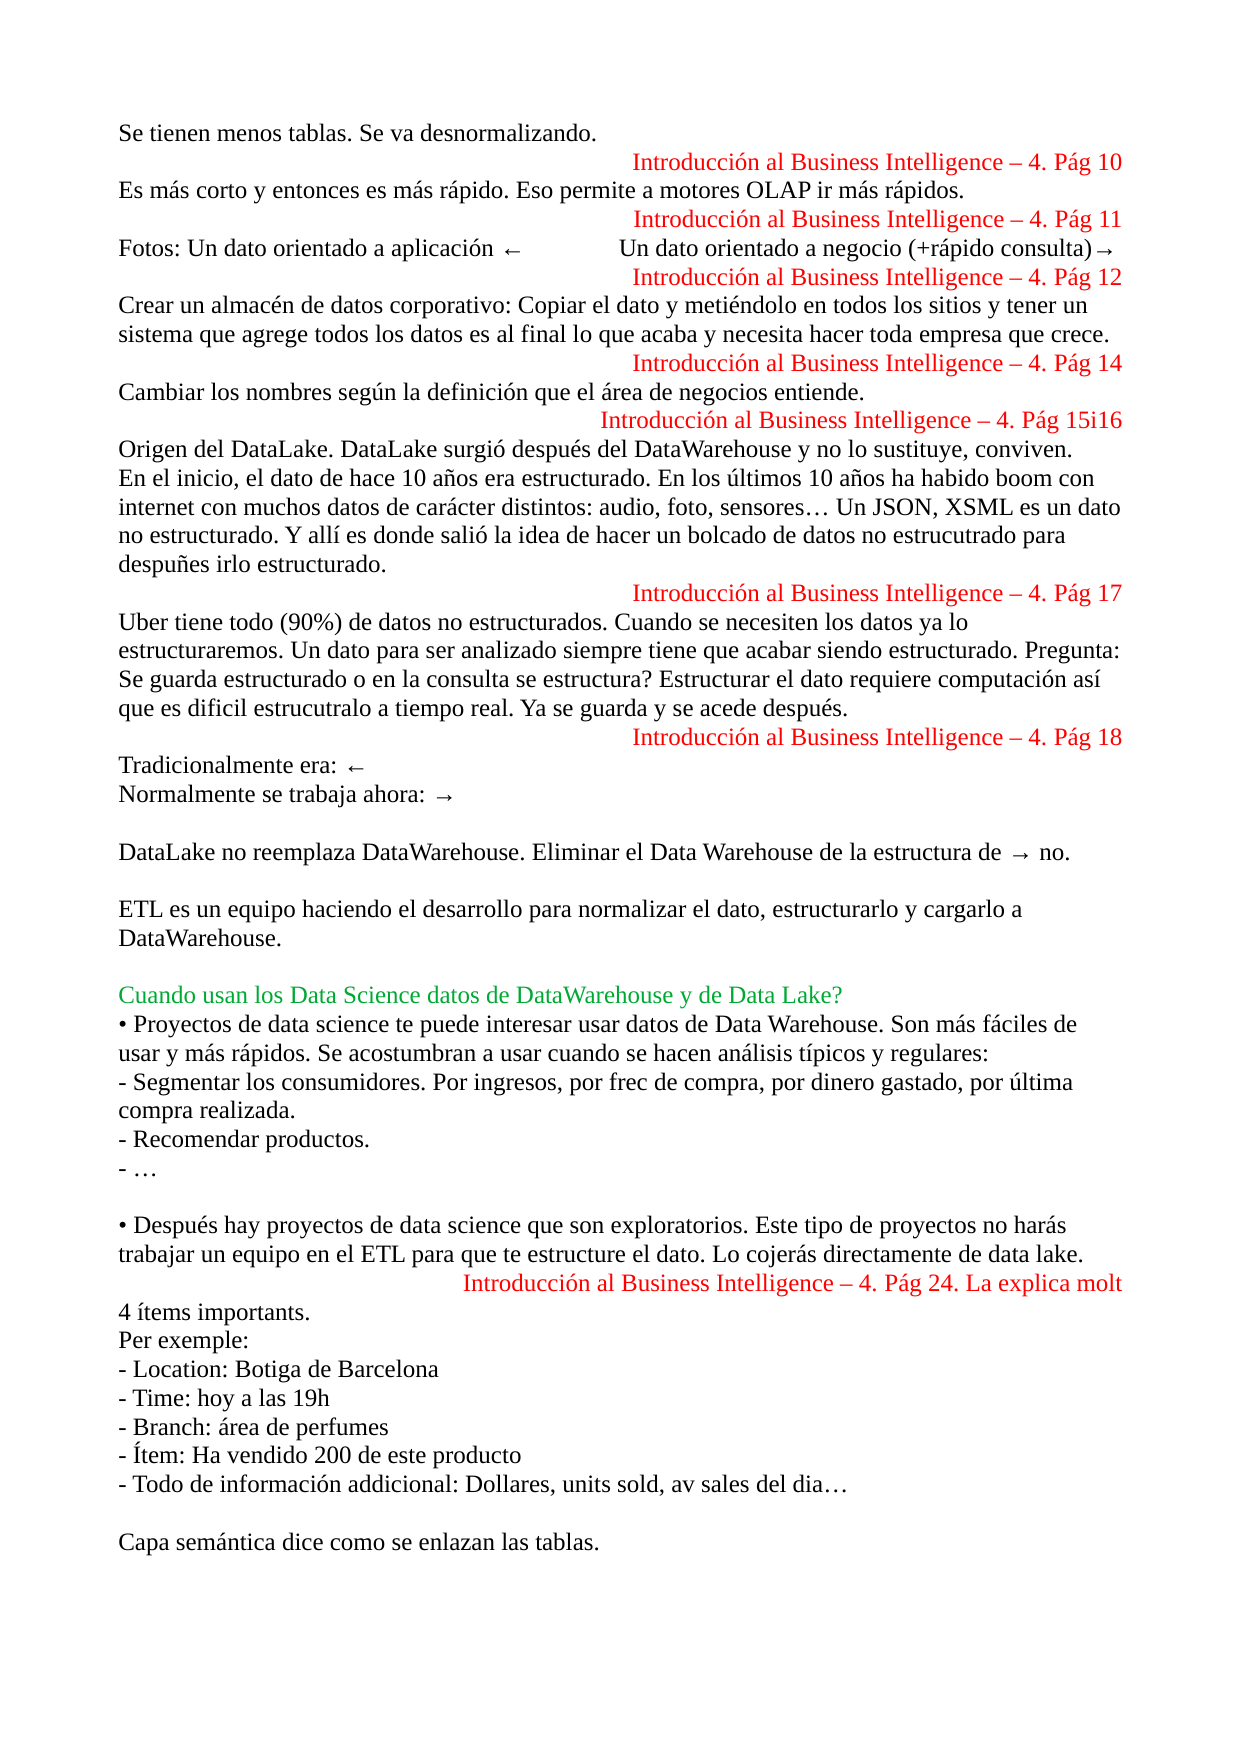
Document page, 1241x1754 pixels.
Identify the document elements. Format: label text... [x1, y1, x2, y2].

text Origen del DataLake. DataLake surgió después del DataWarehouse y no lo sustituye, conviven. [118, 434, 1122, 463]
text Fotos: Un dato orientado a aplicación ← Un dato orientado a negocio (+rápido consulta)→ [118, 233, 1122, 262]
text Se tienen menos tablas. Se va desnormalizando. [118, 118, 1122, 147]
text ETL es un equipo haciendo el desarrollo para normalizar el dato, estructurarlo y cargarlo a DataWarehouse. [118, 894, 1122, 952]
text Introducción al Business Intelligence – 4. Pág 14 [118, 348, 1122, 377]
text Introducción al Business Intelligence – 4. Pág 24. La explica molt [118, 1268, 1122, 1297]
text - Time: hoy a las 19h [118, 1383, 1122, 1412]
text Cambiar los nombres según la definición que el área de negocios entiende. [118, 377, 1122, 406]
text Normalmente se trabaja ahora: → [118, 779, 1122, 808]
text Introducción al Business Intelligence – 4. Pág 15i16 [118, 406, 1122, 434]
text Crear un almacén de datos corporativo: Copiar el dato y metiéndolo en todos los sitios y tener un sistema que agrege todos los datos es al final lo que acaba y necesita hacer toda empresa que crece. [118, 291, 1122, 348]
text - Branch: área de perfumes [118, 1412, 1122, 1441]
text Uber tiene todo (90%) de datos no estructurados. Cuando se necesiten los datos ya lo estructuraremos. Un dato para ser analizado siempre tiene que acabar siendo estructurado. Pregunta: Se guarda estructurado o en la consulta se estructura? Estructurar el dato requiere computación así que es dificil estrucutralo a tiempo real. Ya se guarda y se acede después. [118, 607, 1122, 722]
text En el inicio, el dato de hace 10 años era estructurado. En los últimos 10 años ha habido boom con internet con muchos datos de carácter distintos: audio, foto, sensores… Un JSON, XSML es un dato no estructurado. Y allí es donde salió la idea de hacer un bolcado de datos no estrucutrado para despuñes irlo estructurado. [118, 463, 1122, 578]
text 4 ítems importants. [118, 1297, 1122, 1326]
text - Recomendar productos. [118, 1124, 1122, 1153]
text Introducción al Business Intelligence – 4. Pág 17 [118, 578, 1122, 607]
text - Segmentar los consumidores. Por ingresos, por frec de compra, por dinero gastado, por última compra realizada. [118, 1067, 1122, 1124]
text Es más corto y entonces es más rápido. Eso permite a motores OLAP ir más rápidos. [118, 176, 1122, 204]
text Per exemple: [118, 1326, 1122, 1354]
text Capa semántica dice como se enlazan las tablas. [118, 1527, 1122, 1556]
text - … [118, 1153, 1122, 1182]
text Introducción al Business Intelligence – 4. Pág 18 [118, 722, 1122, 751]
text Introducción al Business Intelligence – 4. Pág 10 [118, 147, 1122, 176]
text Tradicionalmente era: ← [118, 751, 1122, 779]
text Cuando usan los Data Science datos de DataWarehouse y de Data Lake? [118, 981, 1122, 1009]
text Introducción al Business Intelligence – 4. Pág 12 [118, 262, 1122, 291]
text - Todo de información addicional: Dollares, units sold, av sales del dia… [118, 1469, 1122, 1498]
text - Location: Botiga de Barcelona [118, 1354, 1122, 1383]
text • Proyectos de data science te puede interesar usar datos de Data Warehouse. Son más fáciles de usar y más rápidos. Se acostumbran a usar cuando se hacen análisis típicos y regulares: [118, 1009, 1122, 1067]
text DataLake no reemplaza DataWarehouse. Eliminar el Data Warehouse de la estructura de → no. [118, 837, 1122, 866]
text Introducción al Business Intelligence – 4. Pág 11 [118, 204, 1122, 233]
text - Ítem: Ha vendido 200 de este producto [118, 1441, 1122, 1469]
text • Después hay proyectos de data science que son exploratorios. Este tipo de proyectos no harás trabajar un equipo en el ETL para que te estructure el dato. Lo cojerás directamente de data lake. [118, 1211, 1122, 1268]
